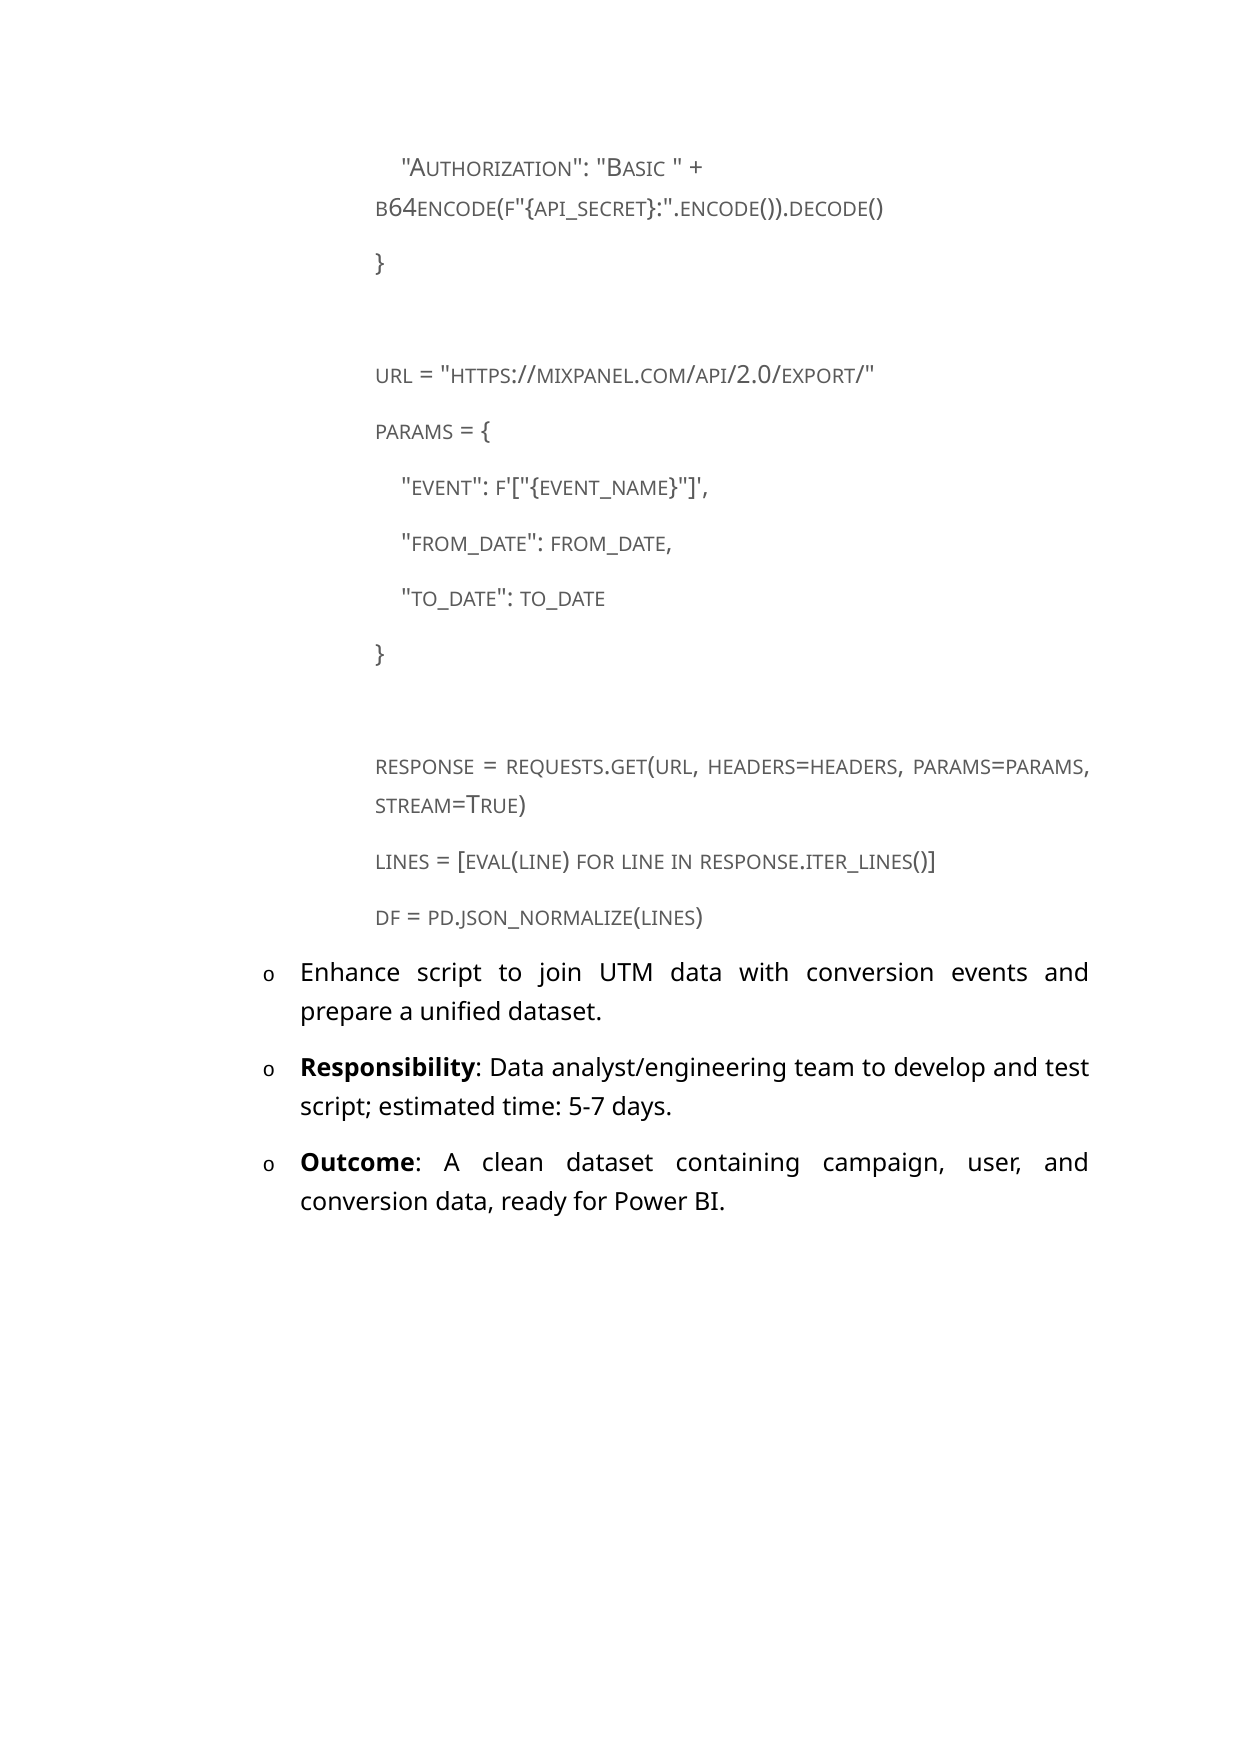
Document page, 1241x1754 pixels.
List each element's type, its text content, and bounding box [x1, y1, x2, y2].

text "Authorization": "Basic " + b64encode(f"{api_secret}:".encode()).decode() [375, 150, 1090, 223]
text } [375, 636, 1090, 670]
text params = { [375, 412, 1090, 447]
list Outcome: A clean dataset containing campaign, user, and conversion data, ready for Power BI. [262, 1144, 1090, 1217]
text "event": f'["{event_name}"]', [375, 468, 1090, 502]
list Responsibility: Data analyst/engineering team to develop and test script; estimated time: 5-7 days. [262, 1049, 1090, 1122]
text df = pd.json_normalize(lines) [375, 898, 1090, 932]
list Enhance script to join UTM data with conversion events and prepare a unified dataset. [262, 954, 1090, 1027]
text "to_date": to_date [375, 580, 1090, 614]
text "from_date": from_date, [375, 524, 1090, 558]
text url = "https://mixpanel.com/api/2.0/export/" [375, 357, 1090, 391]
text response = requests.get(url, headers=headers, params=params, stream=True) [375, 747, 1090, 821]
text lines = [eval(line) for line in response.iter_lines()] [375, 842, 1090, 877]
text } [375, 245, 1090, 279]
